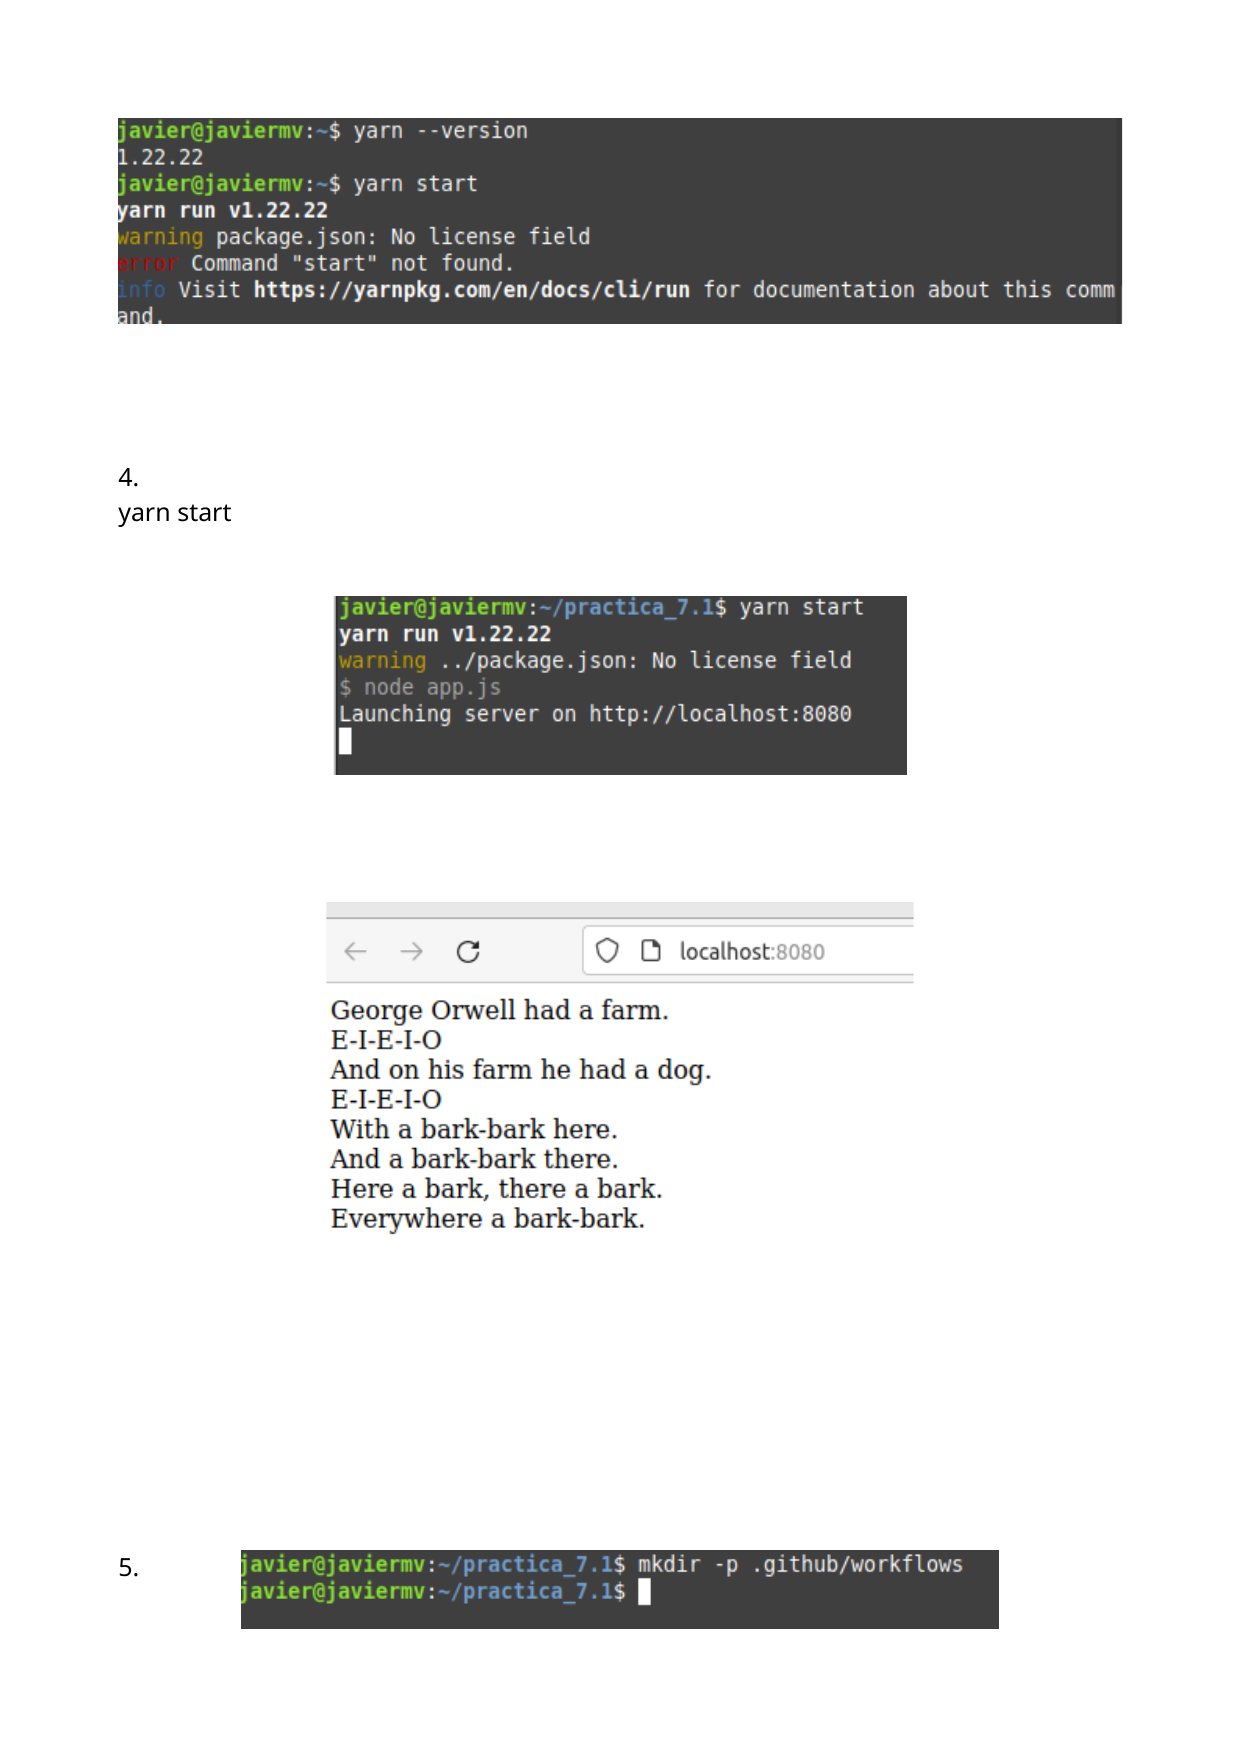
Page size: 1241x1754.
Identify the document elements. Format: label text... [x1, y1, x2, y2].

picture [118, 118, 1123, 324]
picture [241, 1550, 999, 1629]
picture [333, 596, 907, 775]
text [999, 1550, 1122, 1584]
picture [326, 902, 914, 1300]
text 5. [118, 1550, 241, 1584]
text yarn start [118, 494, 1122, 528]
text 4. [118, 460, 1122, 494]
